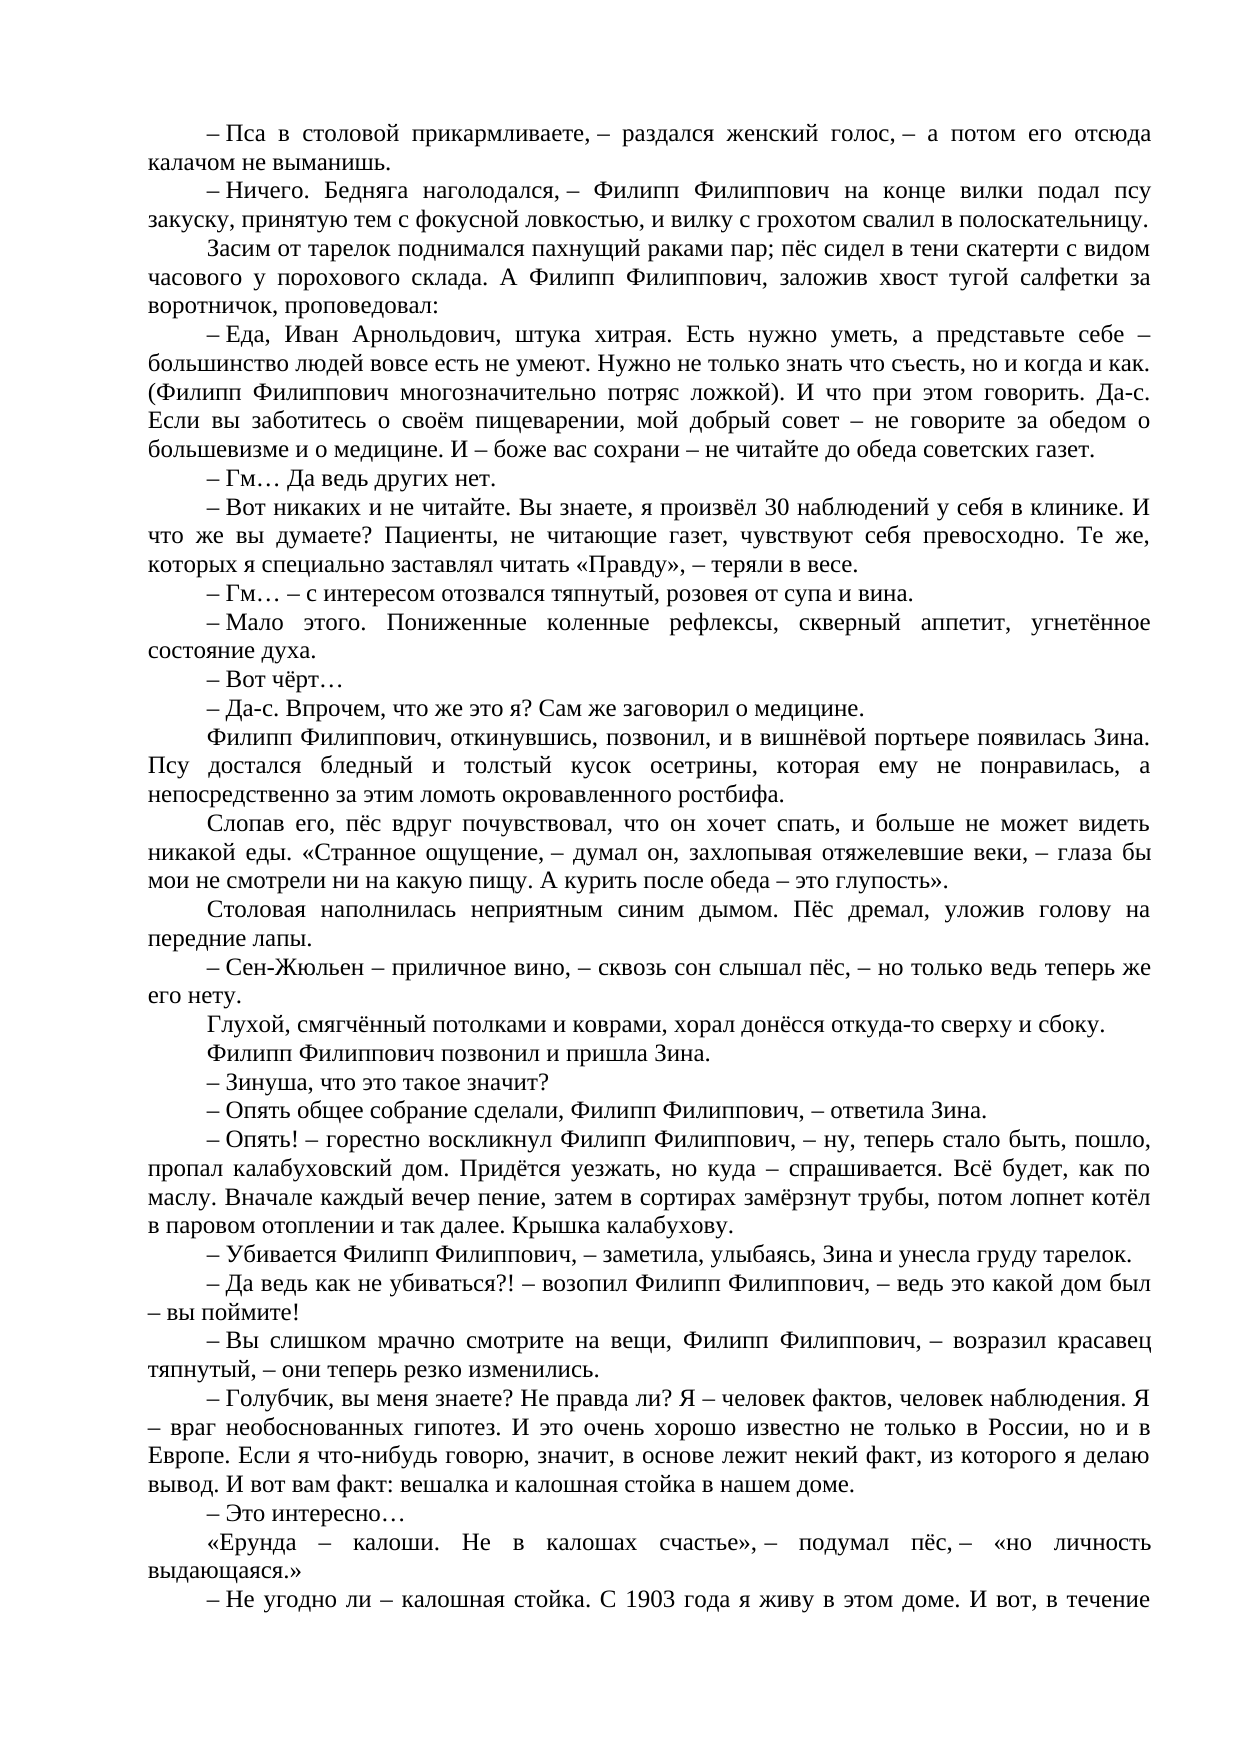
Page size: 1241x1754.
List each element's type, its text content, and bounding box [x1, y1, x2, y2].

text Филипп Филиппович позвонил и пришла Зина. [148, 1038, 1152, 1067]
text – Опять общее собрание сделали, Филипп Филиппович, – ответила Зина. [148, 1096, 1152, 1124]
text – Да ведь как не убиваться?! – возопил Филипп Филиппович, – ведь это какой дом был – вы поймите! [148, 1268, 1152, 1326]
text – Ничего. Бедняга наголодался, – Филипп Филиппович на конце вилки подал псу закуску, принятую тем с фокусной ловкостью, и вилку с грохотом свалил в полоскательницу. [148, 176, 1152, 233]
text – Мало этого. Пониженные коленные рефлексы, скверный аппетит, угнетённое состояние духа. [148, 607, 1152, 664]
text Глухой, смягчённый потолками и коврами, хорал донёсся откуда-то сверху и сбоку. [148, 1009, 1152, 1038]
text – Гм… Да ведь других нет. [148, 463, 1152, 492]
text – Да-с. Впрочем, что же это я? Сам же заговорил о медицине. [148, 693, 1152, 722]
text – Еда, Иван Арнольдович, штука хитрая. Есть нужно уметь, а представьте себе – большинство людей вовсе есть не умеют. Нужно не только знать что съесть, но и когда и как. (Филипп Филиппович многозначительно потряс ложкой). И что при этом говорить. Да-с. Если вы заботитесь о своём пищеварении, мой добрый совет – не говорите за обедом о большевизме и о медицине. И – боже вас сохрани – не читайте до обеда советских газет. [148, 319, 1152, 463]
text – Сен-Жюльен – приличное вино, – сквозь сон слышал пёс, – но только ведь теперь же его нету. [148, 952, 1152, 1009]
text – Это интересно… [148, 1498, 1152, 1527]
text – Вот чёрт… [148, 664, 1152, 693]
text – Не угодно ли – калошная стойка. С 1903 года я живу в этом доме. И вот, в течение [148, 1584, 1152, 1613]
text – Зинуша, что это такое значит? [148, 1067, 1152, 1096]
text – Вы слишком мрачно смотрите на вещи, Филипп Филиппович, – возразил красавец тяпнутый, – они теперь резко изменились. [148, 1326, 1152, 1383]
text «Ерунда – калоши. Не в калошах счастье», – подумал пёс, – «но личность выдающаяся.» [148, 1527, 1152, 1584]
text – Голубчик, вы меня знаете? Не правда ли? Я – человек фактов, человек наблюдения. Я – враг необоснованных гипотез. И это очень хорошо известно не только в России, но и в Европе. Если я что-нибудь говорю, значит, в основе лежит некий факт, из которого я делаю вывод. И вот вам факт: вешалка и калошная стойка в нашем доме. [148, 1383, 1152, 1498]
text Филипп Филиппович, откинувшись, позвонил, и в вишнёвой портьере появилась Зина. Псу достался бледный и толстый кусок осетрины, которая ему не понравилась, а непосредственно за этим ломоть окровавленного ростбифа. [148, 722, 1152, 808]
text – Пса в столовой прикармливаете, – раздался женский голос, – а потом его отсюда калачом не выманишь. [148, 118, 1152, 176]
text Столовая наполнилась неприятным синим дымом. Пёс дремал, уложив голову на передние лапы. [148, 894, 1152, 952]
text – Опять! – горестно воскликнул Филипп Филиппович, – ну, теперь стало быть, пошло, пропал калабуховский дом. Придётся уезжать, но куда – спрашивается. Всё будет, как по маслу. Вначале каждый вечер пение, затем в сортирах замёрзнут трубы, потом лопнет котёл в паровом отоплении и так далее. Крышка калабухову. [148, 1124, 1152, 1239]
text – Вот никаких и не читайте. Вы знаете, я произвёл 30 наблюдений у себя в клинике. И что же вы думаете? Пациенты, не читающие газет, чувствуют себя превосходно. Те же, которых я специально заставлял читать «Правду», – теряли в весе. [148, 492, 1152, 578]
text Слопав его, пёс вдруг почувствовал, что он хочет спать, и больше не может видеть никакой еды. «Странное ощущение, – думал он, захлопывая отяжелевшие веки, – глаза бы мои не смотрели ни на какую пищу. А курить после обеда – это глупость». [148, 808, 1152, 894]
text – Убивается Филипп Филиппович, – заметила, улыбаясь, Зина и унесла груду тарелок. [148, 1239, 1152, 1268]
text Засим от тарелок поднимался пахнущий раками пар; пёс сидел в тени скатерти с видом часового у порохового склада. А Филипп Филиппович, заложив хвост тугой салфетки за воротничок, проповедовал: [148, 233, 1152, 319]
text – Гм… – с интересом отозвался тяпнутый, розовея от супа и вина. [148, 578, 1152, 607]
